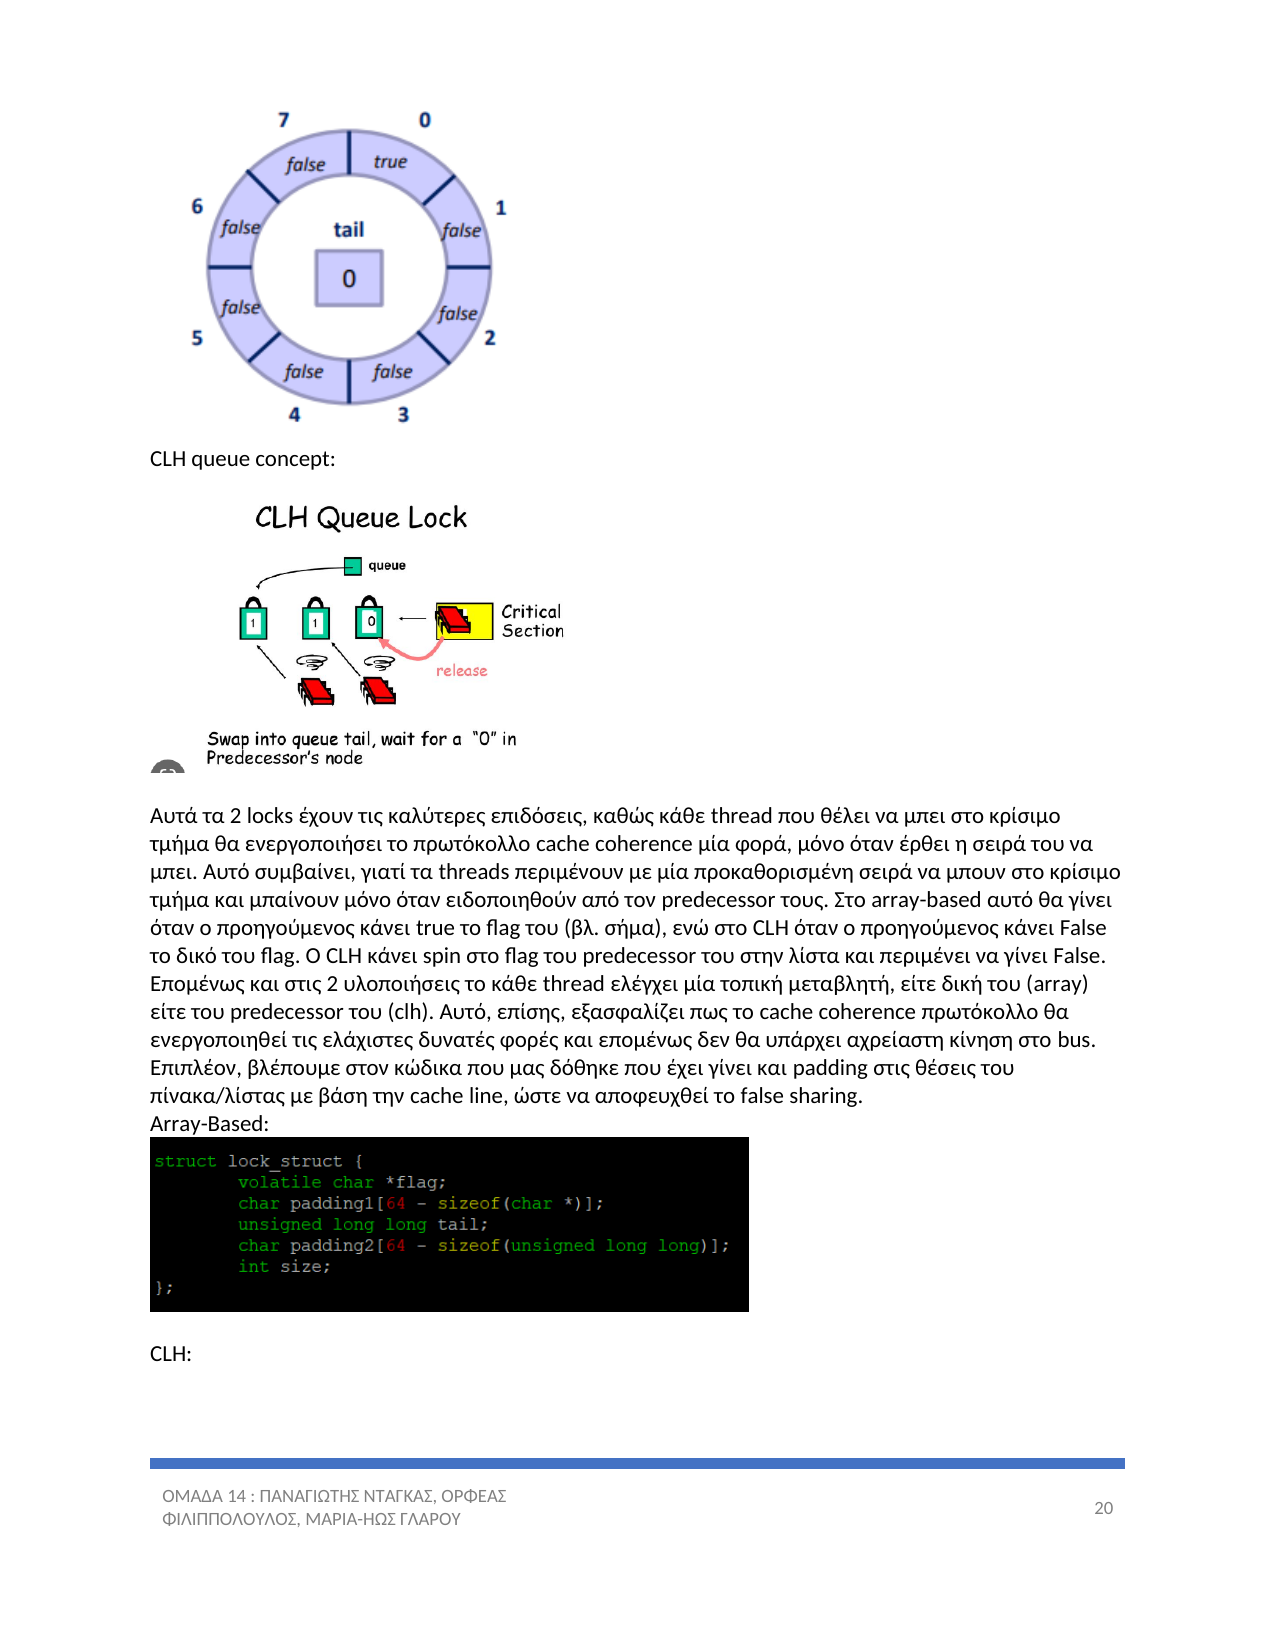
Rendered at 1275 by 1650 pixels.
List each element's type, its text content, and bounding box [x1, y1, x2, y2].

text CLH queue concept: [150, 444, 1125, 472]
text CLH: [150, 1339, 1125, 1367]
text Array-Based: [150, 1109, 1125, 1137]
text Αυτά τα 2 locks έχουν τις καλύτερες επιδόσεις, καθώς κάθε thread που θέλει να μπει στο κρίσιμο τμήμα θα ενεργοποιήσει το πρωτόκολλο cache coherence μία φορά, μόνο όταν έρθει η σειρά του να μπει. Αυτό συμβαίνει, γιατί τα threads περιμένουν με μία προκαθορισμένη σειρά να μπουν στο κρίσιμο τμήμα και μπαίνουν μόνο όταν ειδοποιηθούν από τον predecessor τους. Στο array-based αυτό θα γίνει όταν ο προηγούμενος κάνει true το flag του (βλ. σήμα), ενώ στο CLH όταν ο προηγούμενος κάνει False το δικό του flag. Ο CLH κάνει spin στο flag του predecessor του στην λίστα και περιμένει να γίνει False. Επομένως και στις 2 υλοποιήσεις το κάθε thread ελέγχει μία τοπική μεταβλητή, είτε δική του (array) είτε του predecessor του (clh). Αυτό, επίσης, εξασφαλίζει πως το cache coherence πρωτόκολλο θα ενεργοποιηθεί τις ελάχιστες δυνατές φορές και επομένως δεν θα υπάρχει αχρείαστη κίνηση στο bus. Επιπλέον, βλέπουμε στον κώδικα που μας δόθηκε που έχει γίνει και padding στις θέσεις του πίνακα/λίστας με βάση την cache line, ώστε να αποφευχθεί το false sharing. [150, 801, 1125, 1109]
